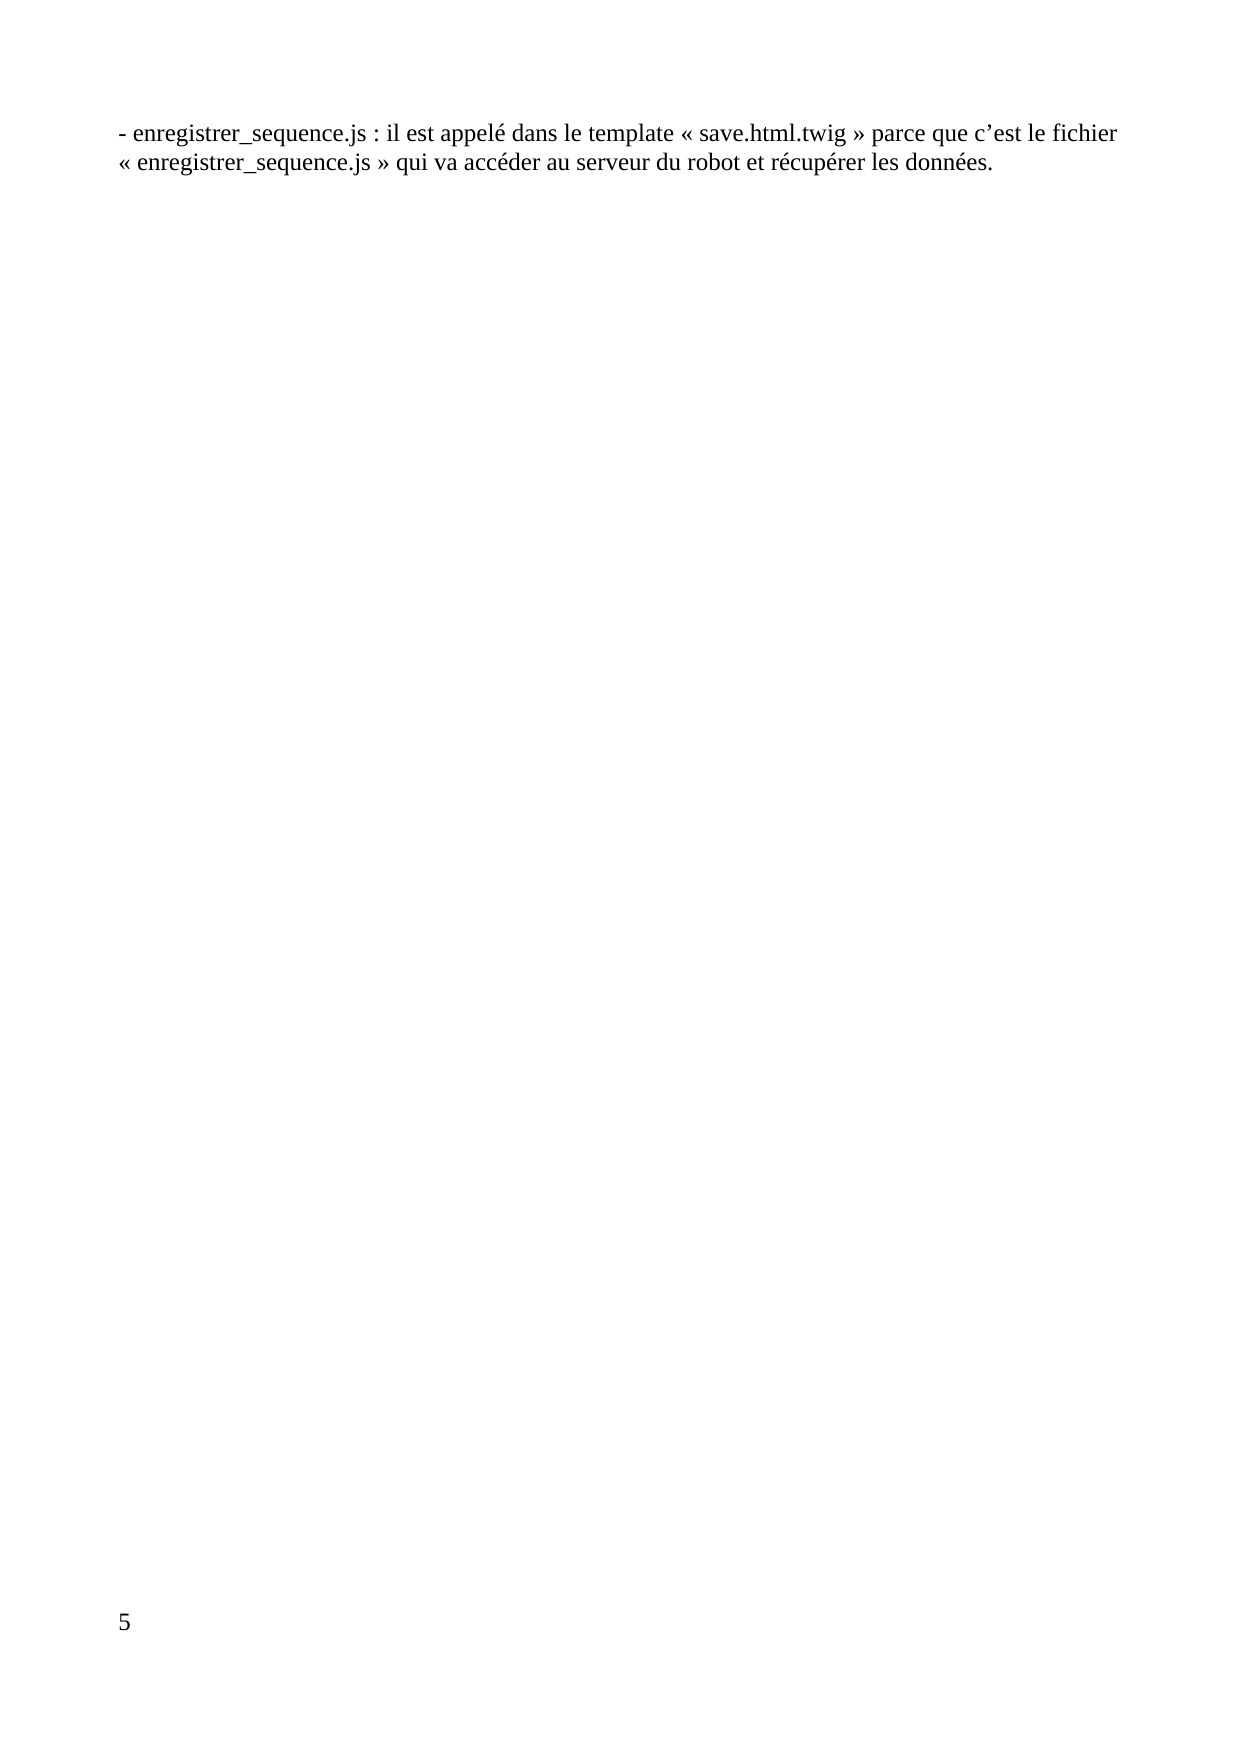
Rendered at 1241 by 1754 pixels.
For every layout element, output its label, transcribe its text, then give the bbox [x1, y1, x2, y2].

text - enregistrer_sequence.js : il est appelé dans le template « save.html.twig » parce que c’est le fichier « enregistrer_sequence.js » qui va accéder au serveur du robot et récupérer les données. [118, 118, 1122, 176]
